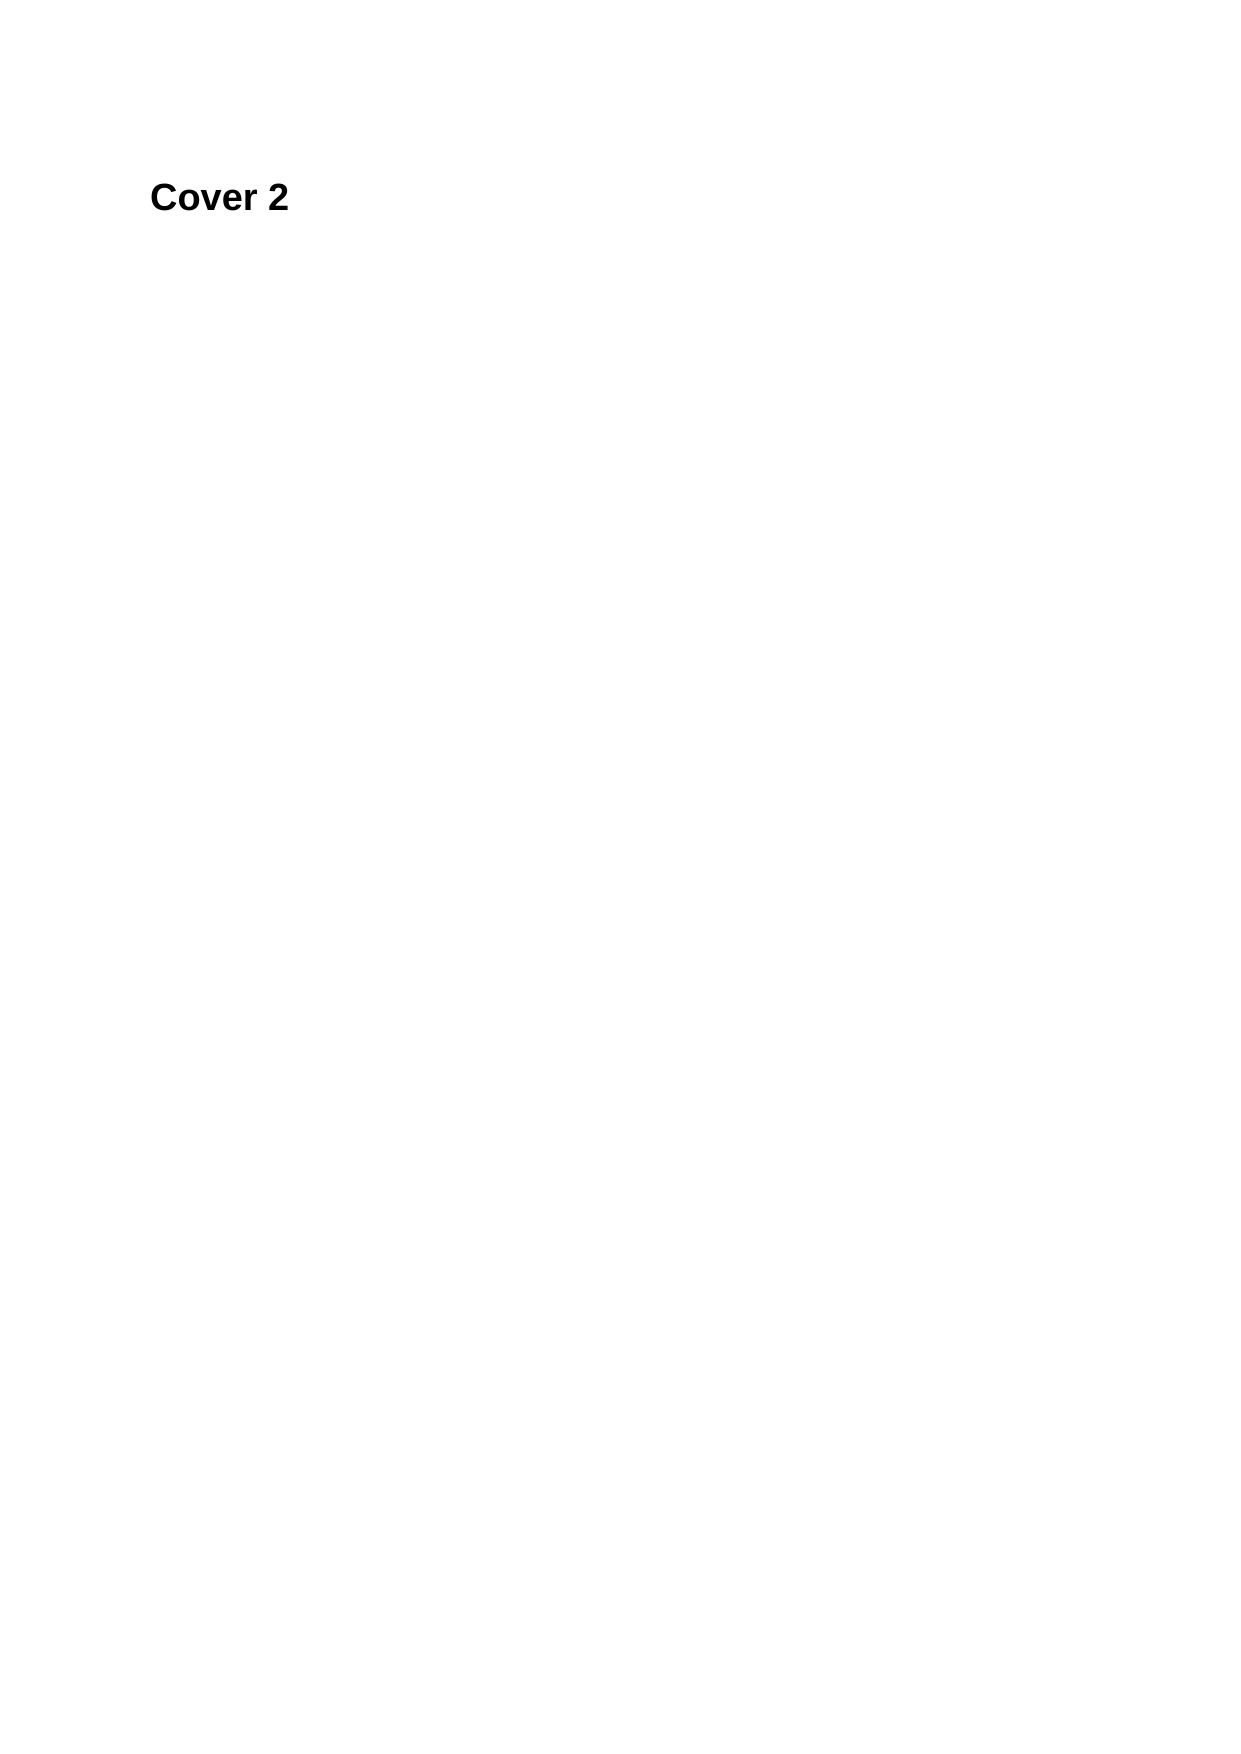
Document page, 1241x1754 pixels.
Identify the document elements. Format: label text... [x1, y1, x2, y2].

subtitle Cover 2 [150, 175, 1090, 219]
